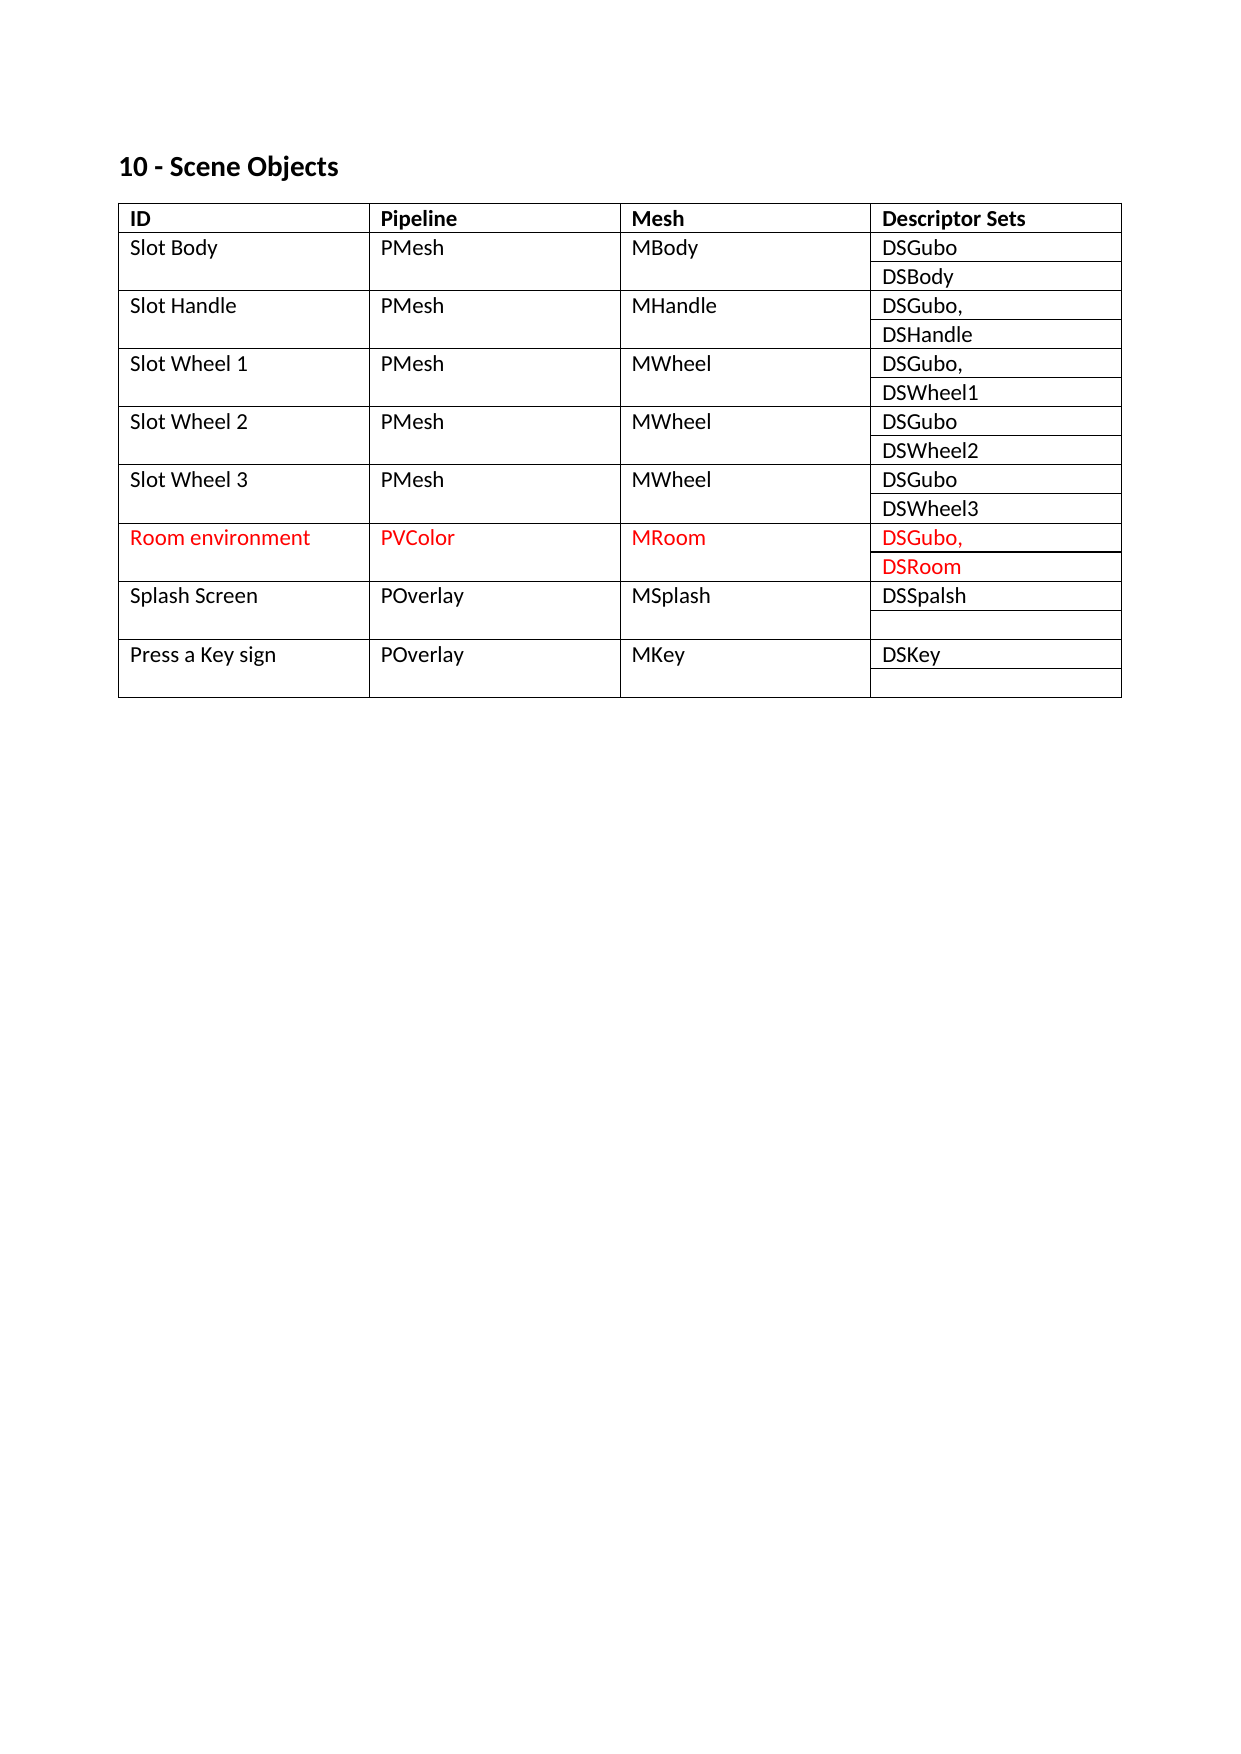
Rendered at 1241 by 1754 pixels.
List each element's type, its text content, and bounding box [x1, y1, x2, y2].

table_cell MRoom [621, 524, 870, 581]
table_cell MHandle [621, 291, 870, 348]
table_cell PMesh [370, 233, 620, 290]
table_cell DSWheel1 [871, 378, 1121, 406]
table_cell PVColor [370, 524, 620, 581]
table_cell PMesh [370, 349, 620, 406]
table_cell MWheel [621, 407, 870, 464]
table_cell DSRoom [871, 553, 1121, 581]
table_cell DSGubo [871, 233, 1121, 261]
table_header Mesh [621, 204, 870, 232]
table_cell POverlay [370, 582, 620, 639]
table_cell DSGubo [871, 407, 1121, 435]
table_cell MKey [621, 640, 870, 697]
table_header ID [119, 204, 369, 232]
table_cell DSGubo, [871, 349, 1121, 377]
table_cell DSKey [871, 640, 1121, 668]
table_cell DSGubo, [871, 524, 1121, 551]
table_cell DSSpalsh [871, 582, 1121, 609]
table_cell DSHandle [871, 320, 1121, 348]
table_cell DSGubo, [871, 291, 1121, 319]
table_cell DSWheel2 [871, 436, 1121, 464]
table_cell Splash Screen [119, 582, 369, 639]
table_cell [871, 669, 1121, 697]
table_cell DSBody [871, 262, 1121, 290]
table_cell MWheel [621, 465, 870, 522]
table_cell PMesh [370, 465, 620, 522]
table_cell MBody [621, 233, 870, 290]
table_cell Press a Key sign [119, 640, 369, 697]
table_cell PMesh [370, 291, 620, 348]
table_cell MSplash [621, 582, 870, 639]
table_cell Slot Body [119, 233, 369, 290]
table_cell Slot Wheel 2 [119, 407, 369, 464]
table_cell MWheel [621, 349, 870, 406]
table_cell Slot Wheel 3 [119, 465, 369, 522]
table_cell POverlay [370, 640, 620, 697]
table_cell [871, 611, 1121, 639]
table_header Pipeline [370, 204, 620, 232]
table_cell PMesh [370, 407, 620, 464]
table_header Descriptor Sets [871, 204, 1121, 232]
table_cell DSGubo [871, 465, 1121, 493]
table_cell Slot Wheel 1 [119, 349, 369, 406]
table_cell Slot Handle [119, 291, 369, 348]
text 10 - Scene Objects [118, 148, 1122, 183]
table_cell DSWheel3 [871, 494, 1121, 522]
table_cell Room environment [119, 524, 369, 581]
